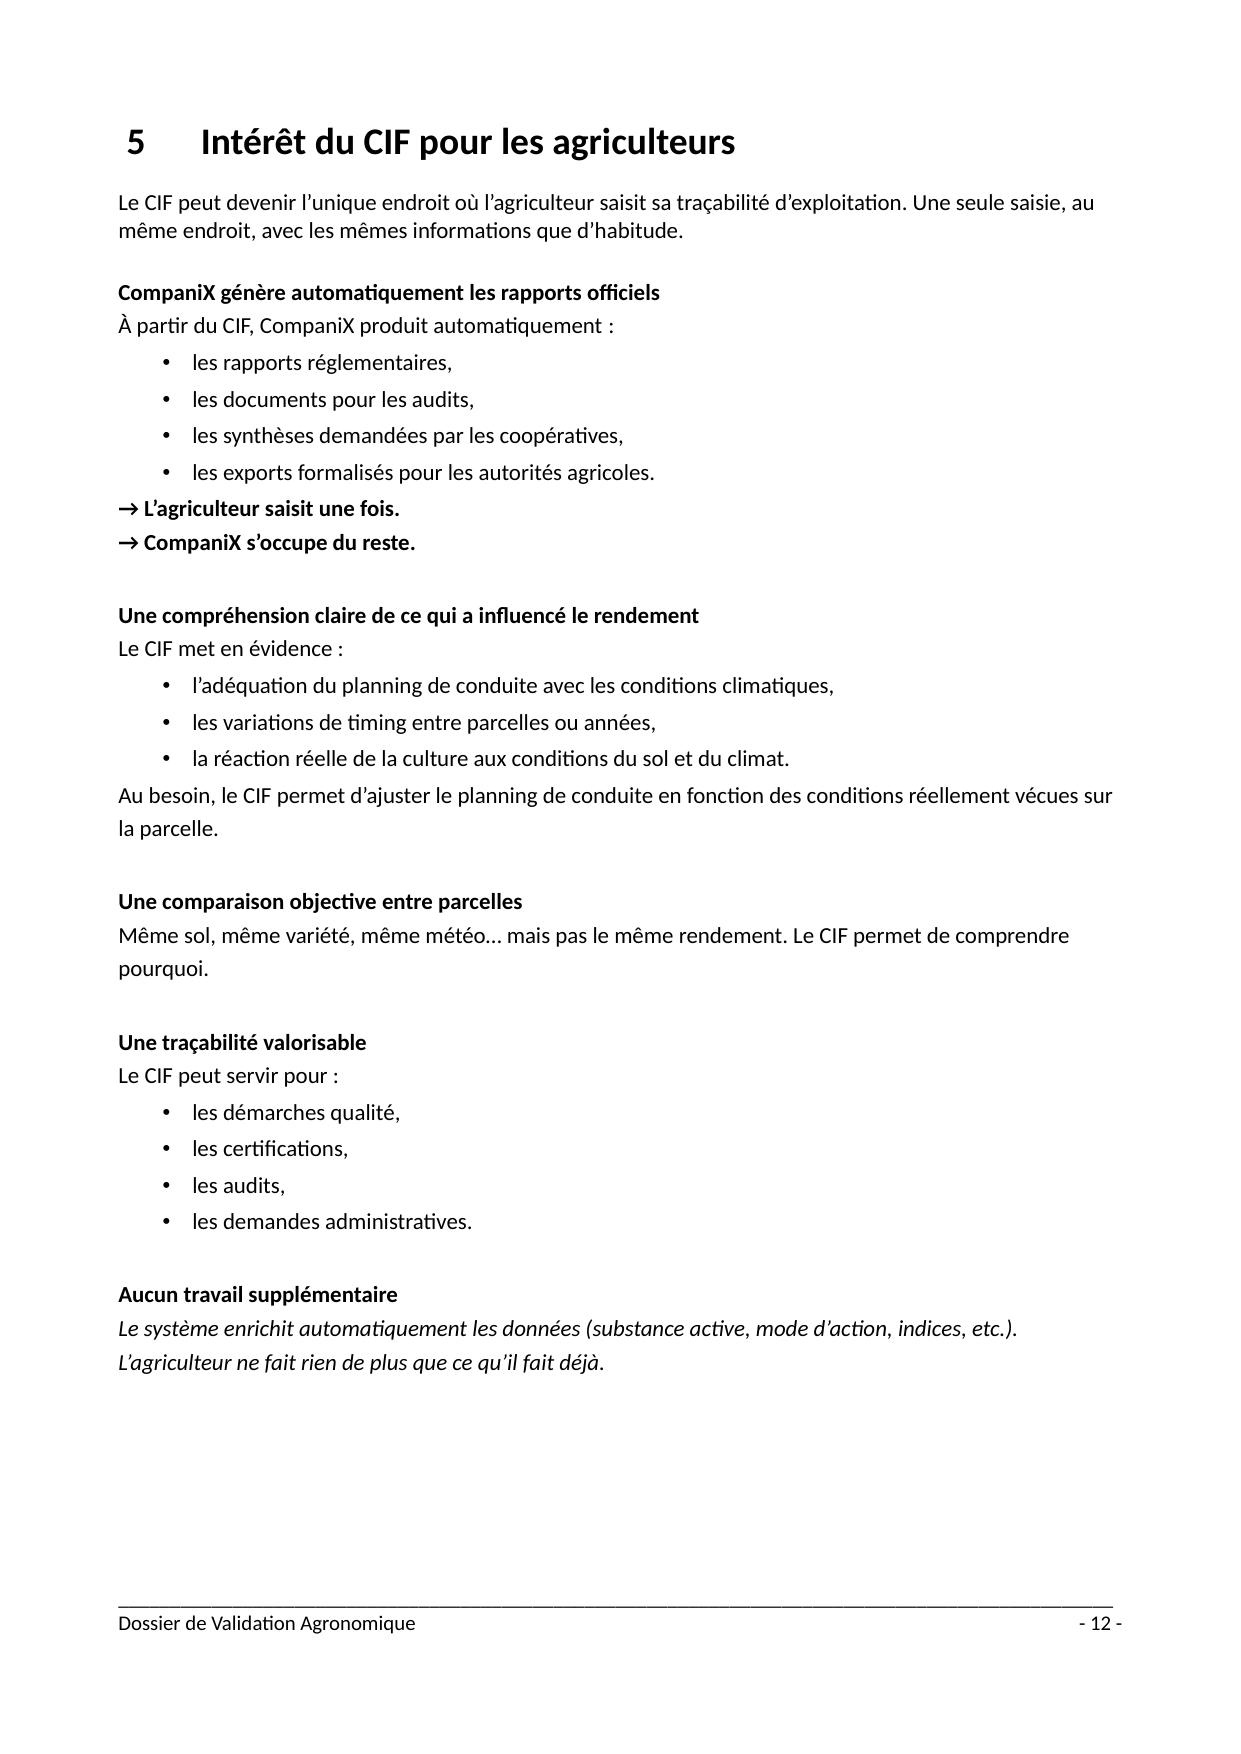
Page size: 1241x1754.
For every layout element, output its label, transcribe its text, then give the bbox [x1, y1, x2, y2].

text Une compréhension claire de ce qui a influencé le rendement Le CIF met en évidence : [118, 601, 1122, 663]
list les synthèses demandées par les coopératives, [162, 421, 1122, 449]
text Le CIF peut devenir l’unique endroit où l’agriculteur saisit sa traçabilité d’exploitation. Une seule saisie, au même endroit, avec les mêmes informations que d’habitude. [118, 188, 1122, 244]
list les documents pour les audits, [162, 385, 1122, 413]
text CompaniX génère automatiquement les rapports officiels À partir du CIF, CompaniX produit automatiquement : [118, 278, 1122, 339]
text Au besoin, le CIF permet d’ajuster le planning de conduite en fonction des conditions réellement vécues sur la parcelle. [118, 781, 1122, 842]
text → L’agriculteur saisit une fois. → CompaniX s’occupe du reste. [118, 494, 1122, 556]
list l’adéquation du planning de conduite avec les conditions climatiques, [162, 671, 1122, 699]
list les variations de timing entre parcelles ou années, [162, 708, 1122, 736]
list les certifications, [162, 1134, 1122, 1162]
text Une comparaison objective entre parcelles Même sol, même variété, même météo… mais pas le même rendement. Le CIF permet de comprendre pourquoi. [118, 887, 1122, 983]
list les exports formalisés pour les autorités agricoles. [162, 458, 1122, 486]
list les démarches qualité, [162, 1098, 1122, 1126]
list les audits, [162, 1171, 1122, 1199]
list les rapports réglementaires, [162, 348, 1122, 376]
list les demandes administratives. [162, 1207, 1122, 1236]
text Aucun travail supplémentaire Le système enrichit automatiquement les données (substance active, mode d’action, indices, etc.). L’agriculteur ne fait rien de plus que ce qu’il fait déjà. [118, 1281, 1122, 1376]
subtitle Intérêt du CIF pour les agriculteurs [118, 118, 1122, 164]
text Une traçabilité valorisable Le CIF peut servir pour : [118, 1028, 1122, 1089]
list la réaction réelle de la culture aux conditions du sol et du climat. [162, 744, 1122, 772]
